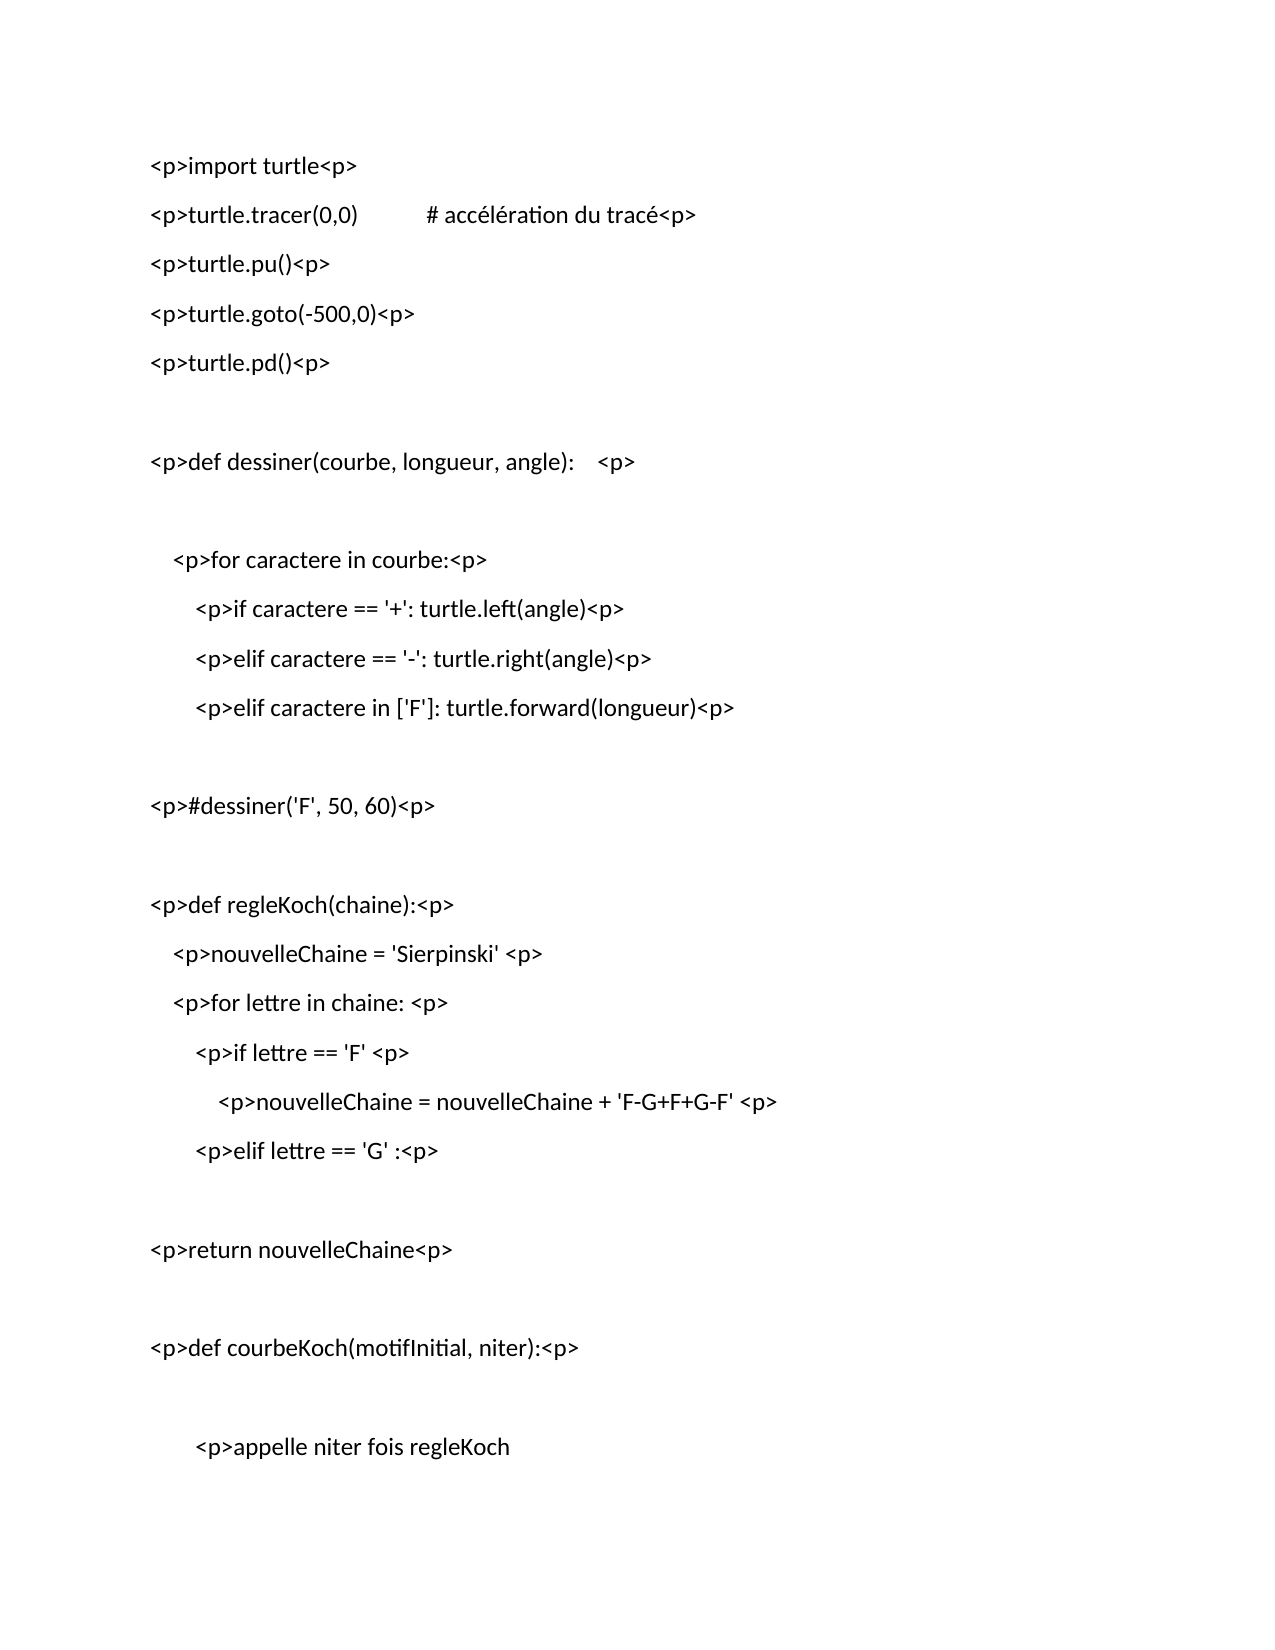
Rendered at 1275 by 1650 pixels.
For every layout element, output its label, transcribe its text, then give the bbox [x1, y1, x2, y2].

text <p>def courbeKoch(motifInitial, niter):<p> [150, 1332, 1125, 1363]
text <p>elif caractere == '-': turtle.right(angle)<p> [150, 643, 1125, 673]
text <p>elif caractere in ['F']: turtle.forward(longueur)<p> [150, 692, 1125, 722]
text <p>import turtle<p> [150, 150, 1125, 181]
text <p>if caractere == '+': turtle.left(angle)<p> [150, 593, 1125, 624]
text <p>def regleKoch(chaine):<p> [150, 889, 1125, 919]
text <p>for caractere in courbe:<p> [150, 544, 1125, 575]
text <p>turtle.goto(-500,0)<p> [150, 298, 1125, 328]
text <p>for lettre in chaine: <p> [150, 988, 1125, 1018]
text <p>if lettre == 'F' <p> [150, 1037, 1125, 1067]
text <p>turtle.pu()<p> [150, 248, 1125, 279]
text <p>appelle niter fois regleKoch [150, 1431, 1125, 1462]
text <p>turtle.pd()<p> [150, 347, 1125, 378]
text <p>def dessiner(courbe, longueur, angle): <p> [150, 446, 1125, 476]
text <p>nouvelleChaine = nouvelleChaine + 'F-G+F+G-F' <p> [150, 1086, 1125, 1117]
text <p>nouvelleChaine = 'Sierpinski' <p> [150, 938, 1125, 969]
text <p>turtle.tracer(0,0) # accélération du tracé<p> [150, 199, 1125, 230]
text <p>#dessiner('F', 50, 60)<p> [150, 791, 1125, 821]
text <p>elif lettre == 'G' :<p> [150, 1135, 1125, 1166]
text <p>return nouvelleChaine<p> [150, 1234, 1125, 1264]
